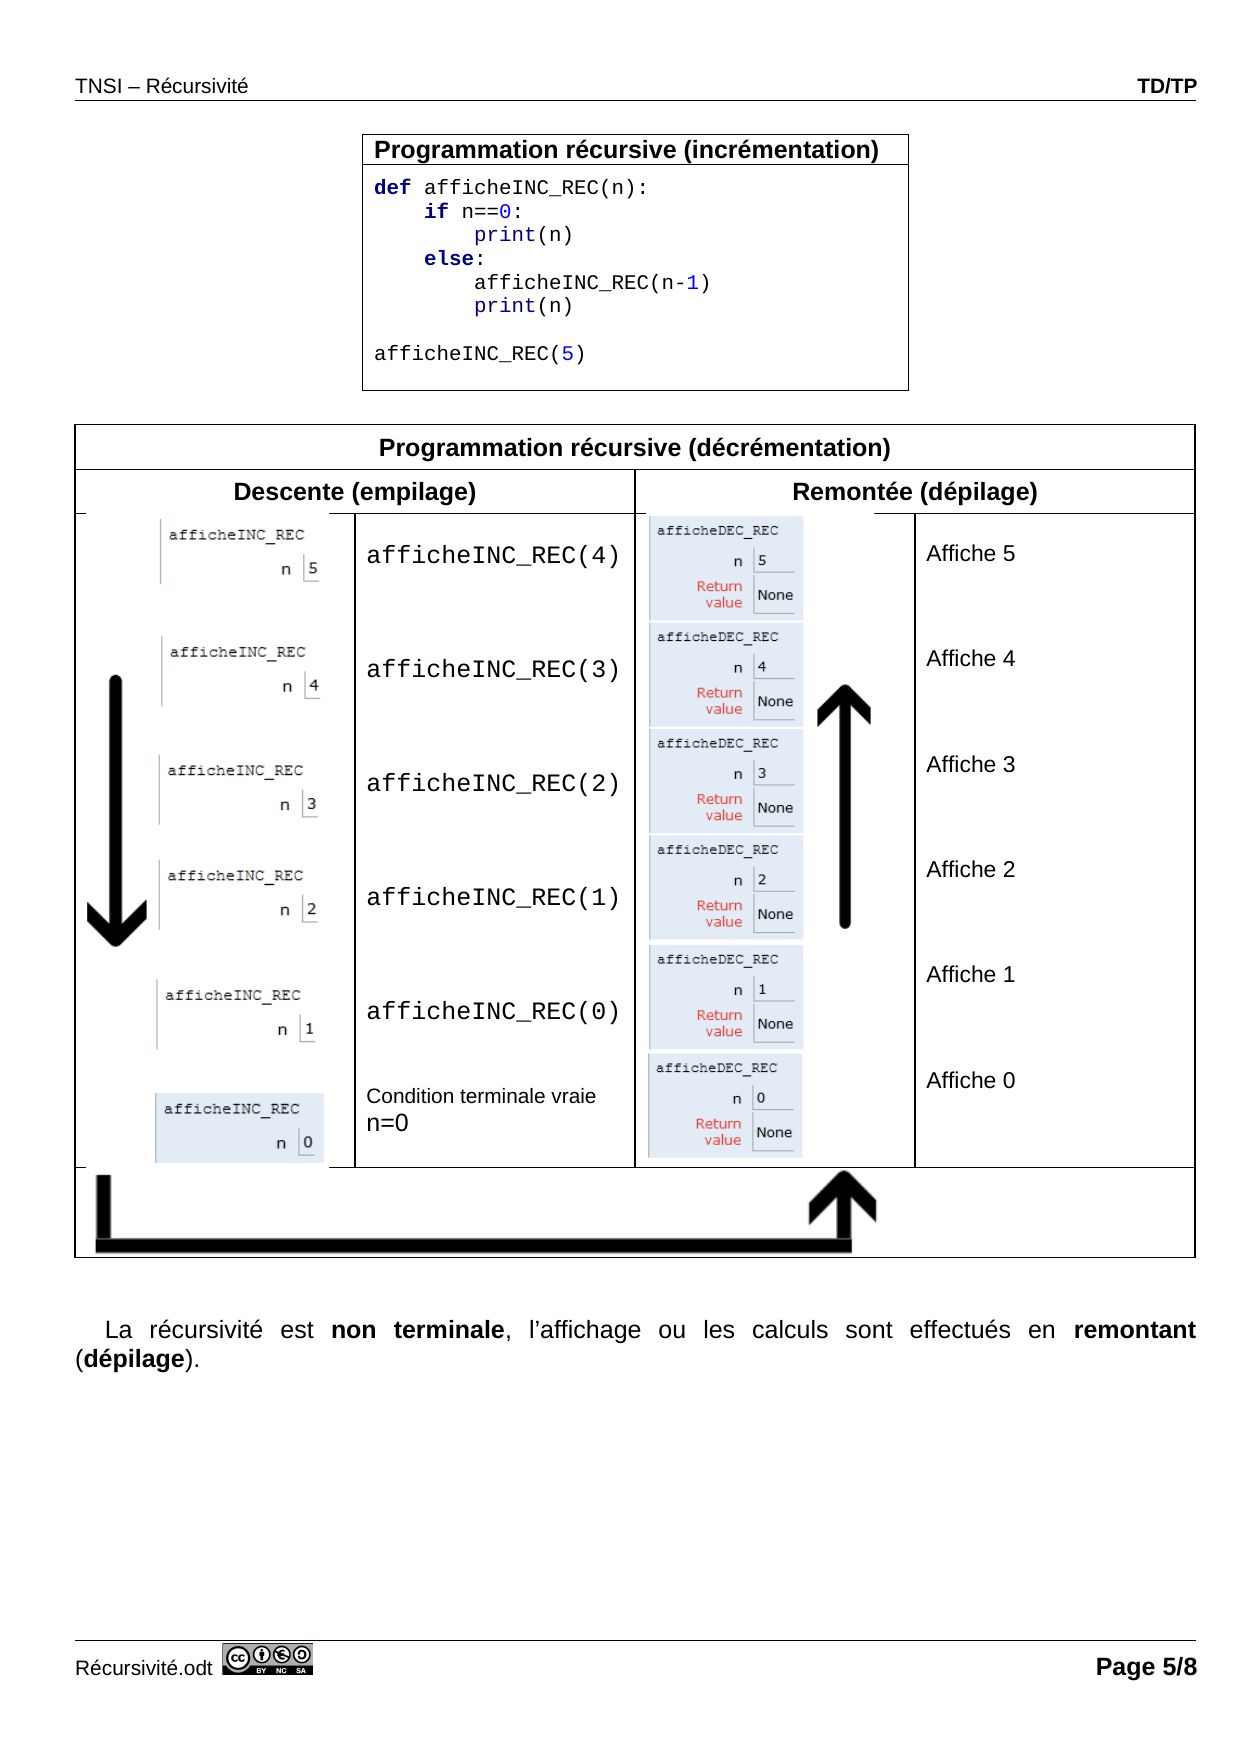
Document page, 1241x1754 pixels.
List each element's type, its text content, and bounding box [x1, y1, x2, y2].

table_header Programmation récursive (décrémentation) [76, 425, 1194, 469]
table_cell [879, 1168, 1194, 1257]
table_cell [636, 514, 914, 1167]
table_cell [330, 514, 354, 1167]
table_header Programmation récursive (incrémentation) [363, 135, 908, 164]
table_cell [76, 514, 86, 1167]
picture [222, 1643, 313, 1675]
table_cell Remontée (dépilage) [636, 470, 1194, 512]
table_cell Affiche 5 Affiche 4 Affiche 3 Affiche 2 Affiche 1 Affiche 0 [916, 514, 1194, 1167]
table_cell afficheINC_REC(4) afficheINC_REC(3) afficheINC_REC(2) afficheINC_REC(1) afficheINC_REC(0) Condition terminale vraie n=0 [356, 514, 634, 1167]
table_cell [76, 1168, 86, 1257]
table_cell def afficheINC_REC(n): if n==0: print(n) else: afficheINC_REC(n-1) print(n) afficheINC_REC(5) [363, 165, 908, 390]
table_cell Descente (empilage) [76, 470, 634, 512]
text La récursivité est non terminale, l’affichage ou les calculs sont effectués en remontant (dépilage). [75, 1315, 1196, 1373]
